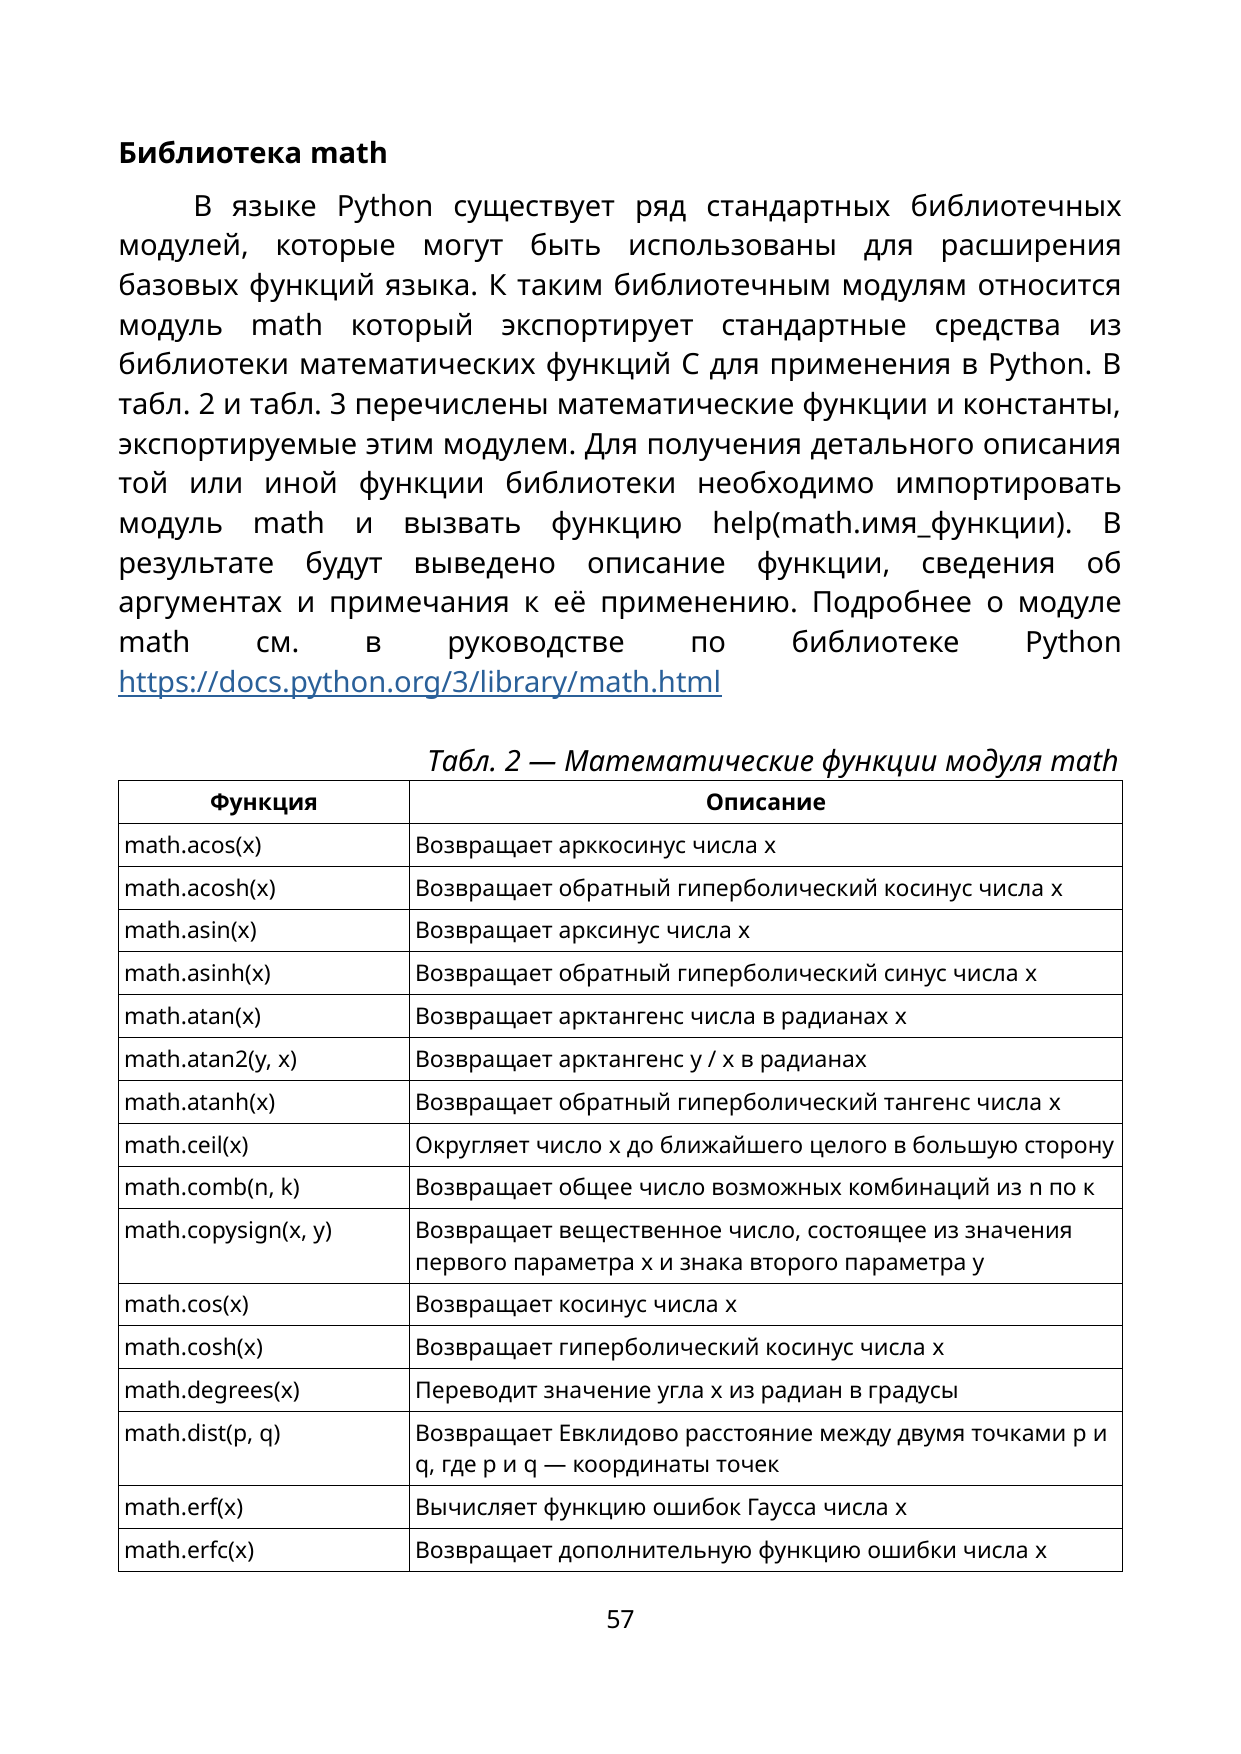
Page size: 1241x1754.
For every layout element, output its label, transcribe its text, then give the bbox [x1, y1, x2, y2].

table_cell math.atanh(x) [119, 1081, 409, 1123]
text Табл. 2 — Математические функции модуля math [118, 741, 1122, 780]
table_cell math.atan2(y, x) [119, 1038, 409, 1080]
table_cell Возвращает Евклидово расстояние между двумя точками p и q, где p и q — координаты точек [410, 1412, 1122, 1485]
table_cell Вычисляет функцию ошибок Гаусса числа x [410, 1486, 1122, 1528]
table_cell math.asinh(x) [119, 952, 409, 994]
table_cell math.atan(x) [119, 995, 409, 1037]
table_cell Возвращает вещественное число, состоящее из значения первого параметра x и знака второго параметра y [410, 1209, 1122, 1282]
table_cell math.ceil(x) [119, 1124, 409, 1166]
table_cell math.cosh(x) [119, 1326, 409, 1368]
table_header Описание [410, 781, 1122, 823]
table_cell Возвращает арккосинус числа x [410, 824, 1122, 866]
table_cell math.asin(x) [119, 910, 409, 951]
table_cell math.comb(n, k) [119, 1167, 409, 1208]
table_cell math.cos(x) [119, 1284, 409, 1325]
table_cell Округляет число x до ближайшего целого в большую сторону [410, 1124, 1122, 1166]
table_cell Возвращает обратный гиперболический тангенс числа x [410, 1081, 1122, 1123]
table_cell math.copysign(x, y) [119, 1209, 409, 1282]
table_cell Возвращает дополнительную функцию ошибки числа x [410, 1529, 1122, 1571]
table_cell Возвращает арксинус числа x [410, 910, 1122, 951]
table_cell Возвращает обратный гиперболический косинус числа x [410, 867, 1122, 909]
table_cell math.degrees(x) [119, 1369, 409, 1411]
table_cell Возвращает арктангенс y / x в радианах [410, 1038, 1122, 1080]
table_cell Возвращает гиперболический косинус числа x [410, 1326, 1122, 1368]
table_cell math.dist(p, q) [119, 1412, 409, 1485]
table_cell math.acos(x) [119, 824, 409, 866]
subtitle Библиотека math [118, 133, 1122, 172]
table_cell math.acosh(x) [119, 867, 409, 909]
table_cell math.erfc(x) [119, 1529, 409, 1571]
text В языке Python существует ряд стандартных библиотечных модулей, которые могут быть использованы для расширения базовых функций языка. К таким библиотечным модулям относится модуль math который экспортирует стандартные средства из библиотеки математических функций С для применения в Python. В табл. 2 и табл. 3 перечислены математические функции и константы, экспортируемые этим модулем. Для получения детального описания той или иной функции библиотеки необходимо импортировать модуль math и вызвать функцию help(math.имя_функции). В результате будут выведено описание функции, сведения об аргументах и примечания к её применению. Подробнее о модуле math см. в руководстве по библиотеке Python https://docs.python.org/3/library/math.html [118, 185, 1122, 701]
table_cell Переводит значение угла x из радиан в градусы [410, 1369, 1122, 1411]
table_cell Возвращает косинус числа x [410, 1284, 1122, 1325]
table_cell Возвращает общее число возможных комбинаций из n по к [410, 1167, 1122, 1208]
table_cell Возвращает арктангенс числа в радианах x [410, 995, 1122, 1037]
table_header Функция [119, 781, 409, 823]
table_cell math.erf(x) [119, 1486, 409, 1528]
table_cell Возвращает обратный гиперболический синус числа x [410, 952, 1122, 994]
